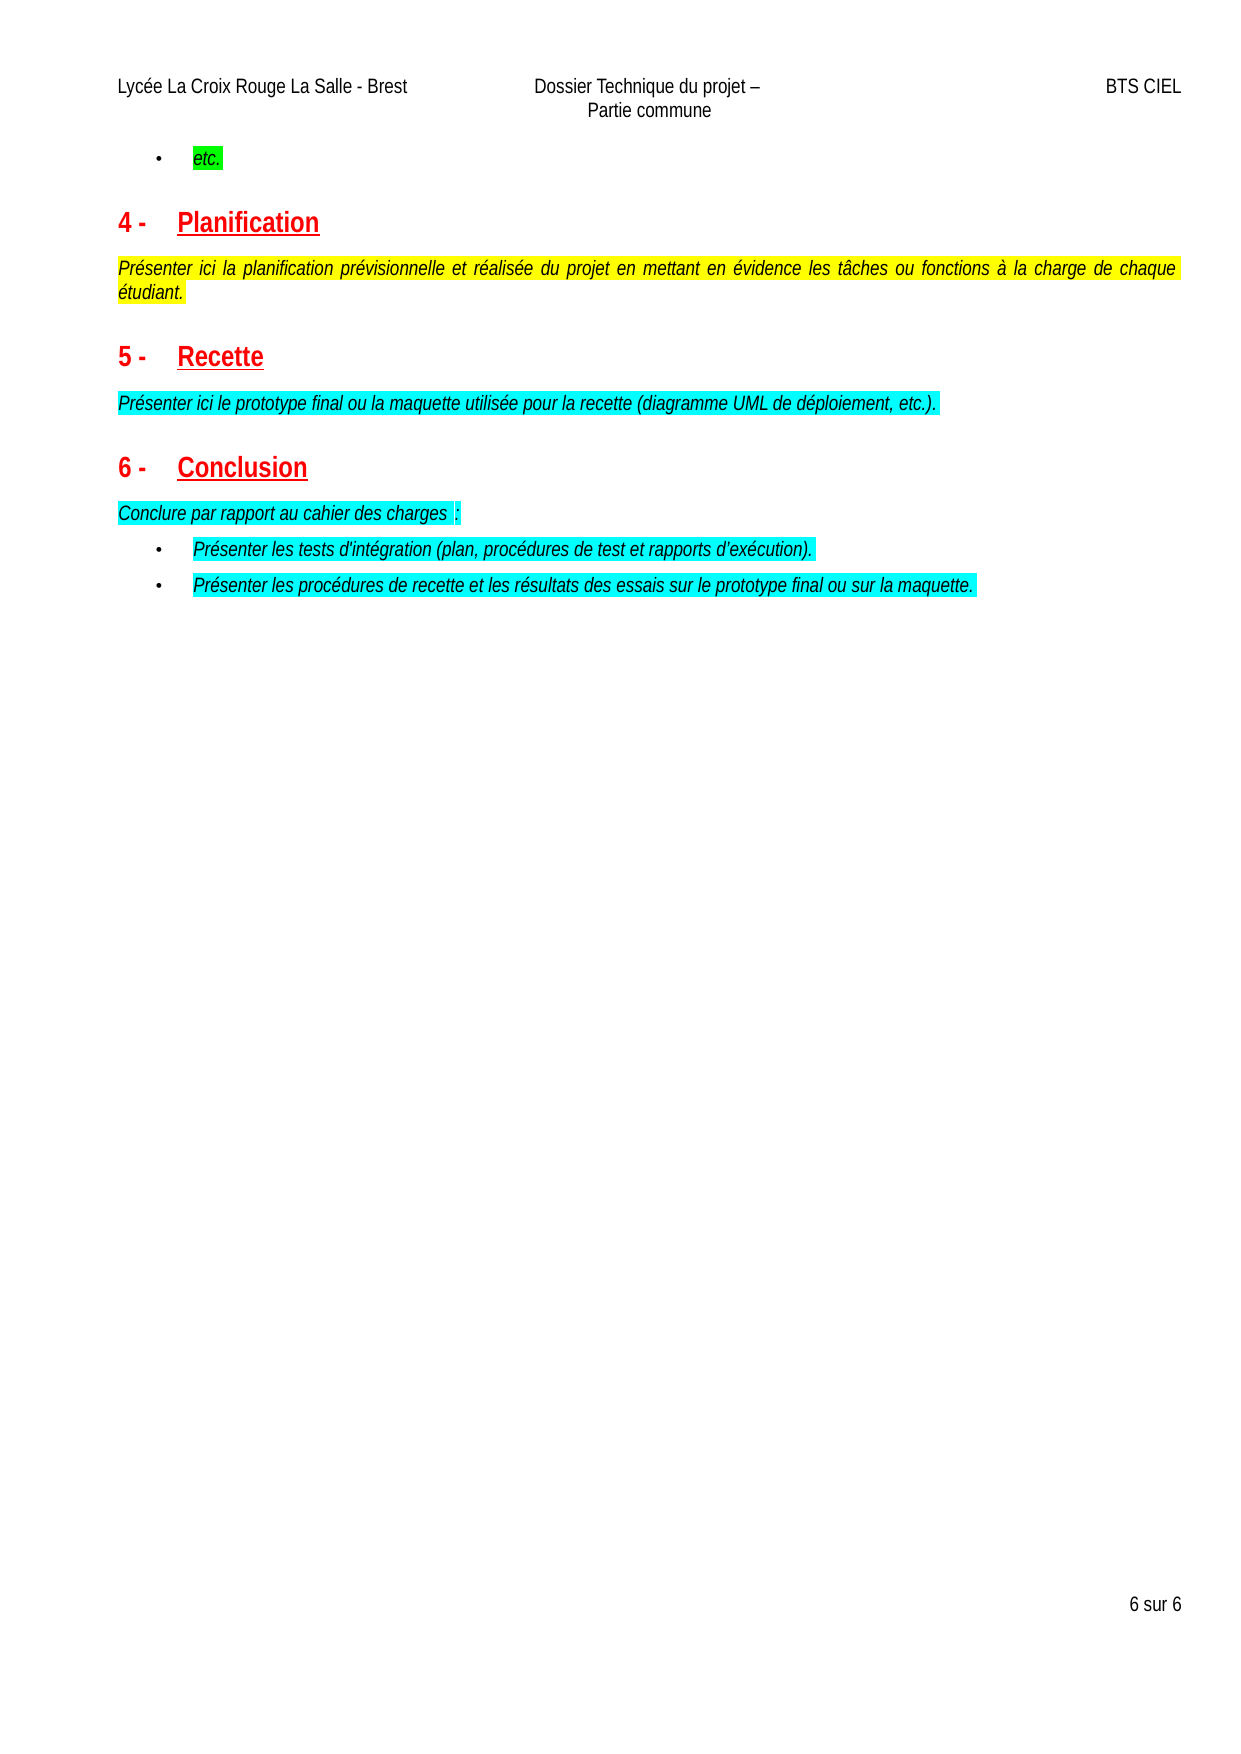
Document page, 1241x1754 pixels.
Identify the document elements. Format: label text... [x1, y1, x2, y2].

text Conclure par rapport au cahier des charges : [118, 501, 1181, 525]
text Présenter ici le prototype final ou la maquette utilisée pour la recette (diagramme UML de déploiement, etc.). [118, 391, 1181, 415]
list etc. [156, 146, 1181, 170]
subtitle Recette [118, 339, 1181, 373]
subtitle Planification [118, 205, 1181, 238]
list Présenter les procédures de recette et les résultats des essais sur le prototype final ou sur la maquette. [156, 573, 1181, 597]
subtitle Conclusion [118, 450, 1181, 483]
text Présenter ici la planification prévisionnelle et réalisée du projet en mettant en évidence les tâches ou fonctions à la charge de chaque étudiant. [118, 256, 1181, 304]
list Présenter les tests d'intégration (plan, procédures de test et rapports d’exécution). [156, 537, 1181, 561]
